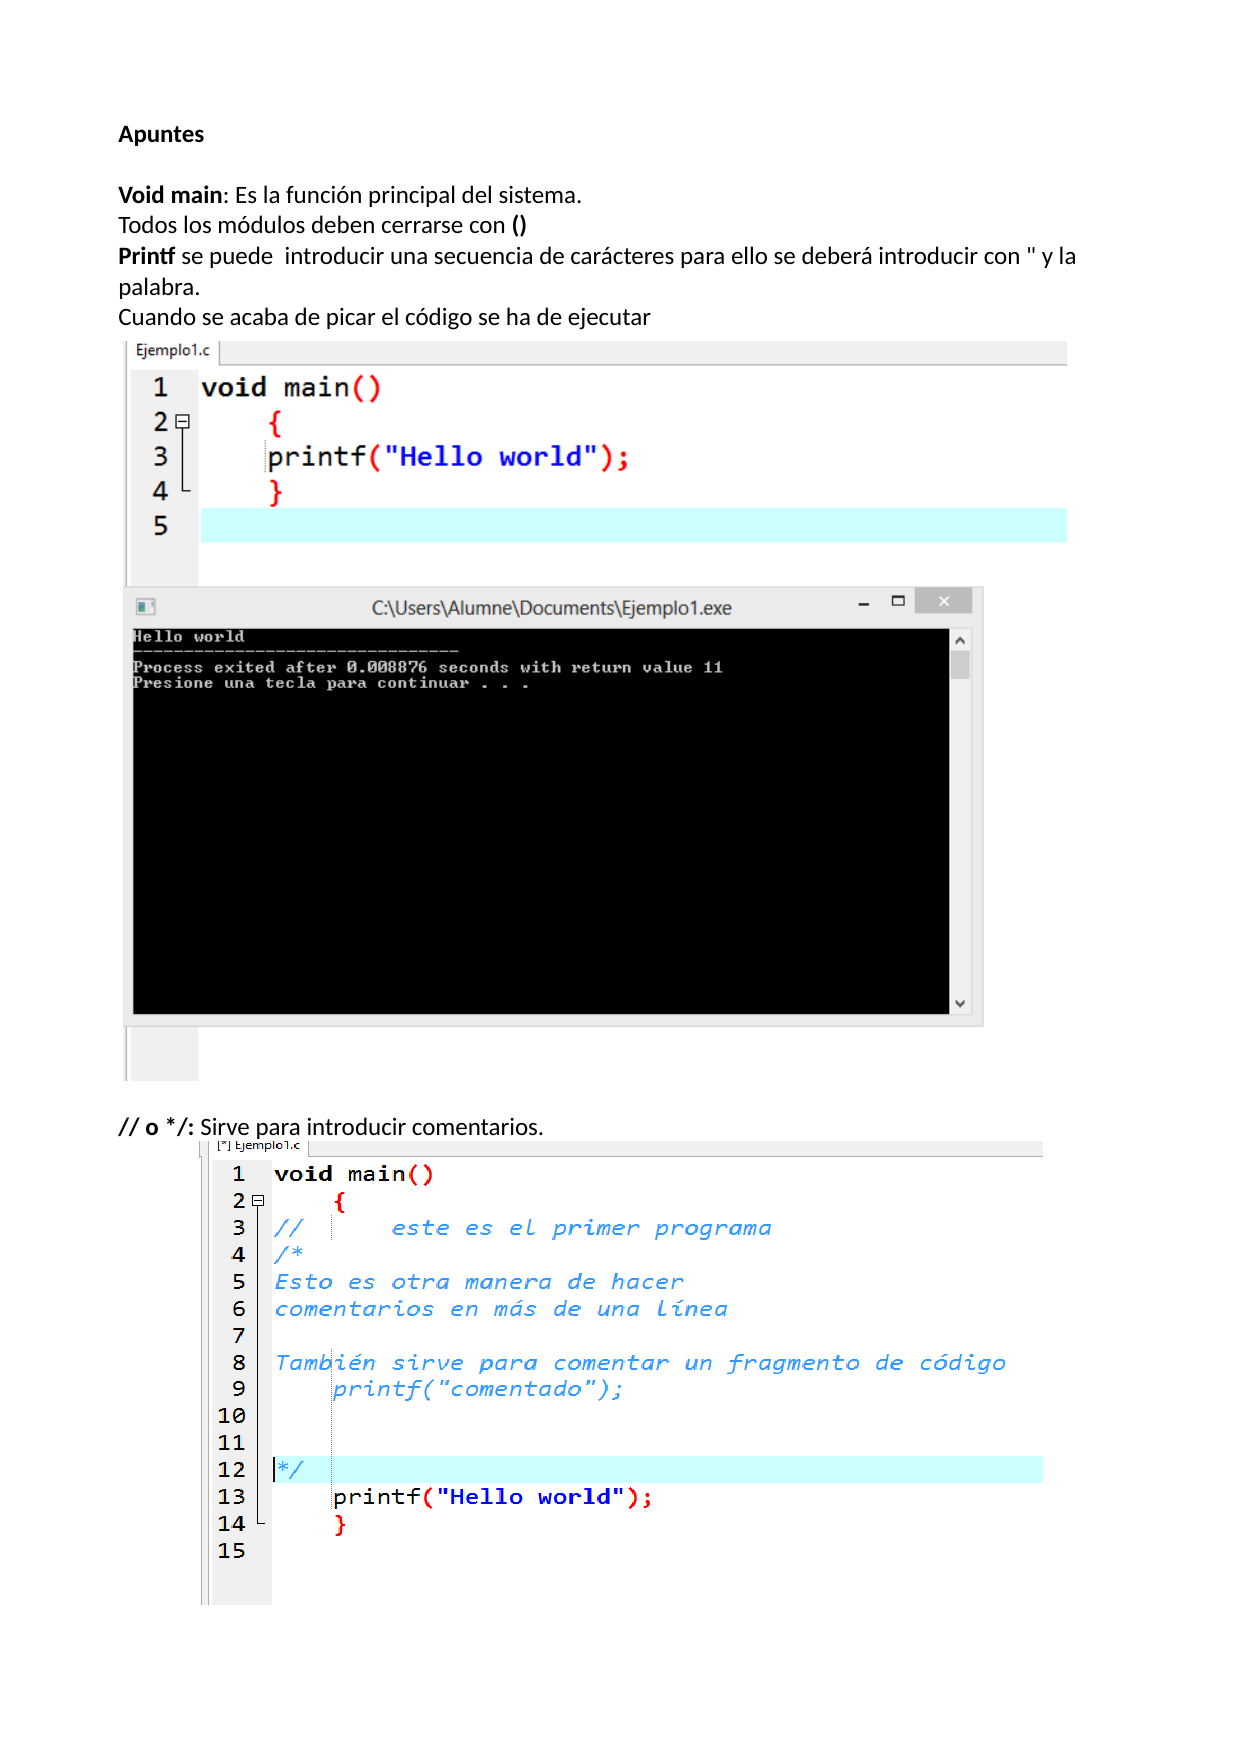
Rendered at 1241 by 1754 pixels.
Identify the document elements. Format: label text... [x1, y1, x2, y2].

picture [122, 341, 1068, 1081]
picture [197, 1141, 1043, 1605]
text Todos los módulos deben cerrarse con () [118, 210, 1122, 240]
text Void main: Es la función principal del sistema. [118, 179, 1122, 210]
text Printf se puede introducir una secuencia de carácteres para ello se deberá introducir con " y la palabra. [118, 240, 1122, 301]
text // o */: Sirve para introducir comentarios. [118, 1111, 1122, 1142]
text Apuntes [118, 118, 1122, 149]
text Cuando se acaba de picar el código se ha de ejecutar [118, 301, 1122, 332]
